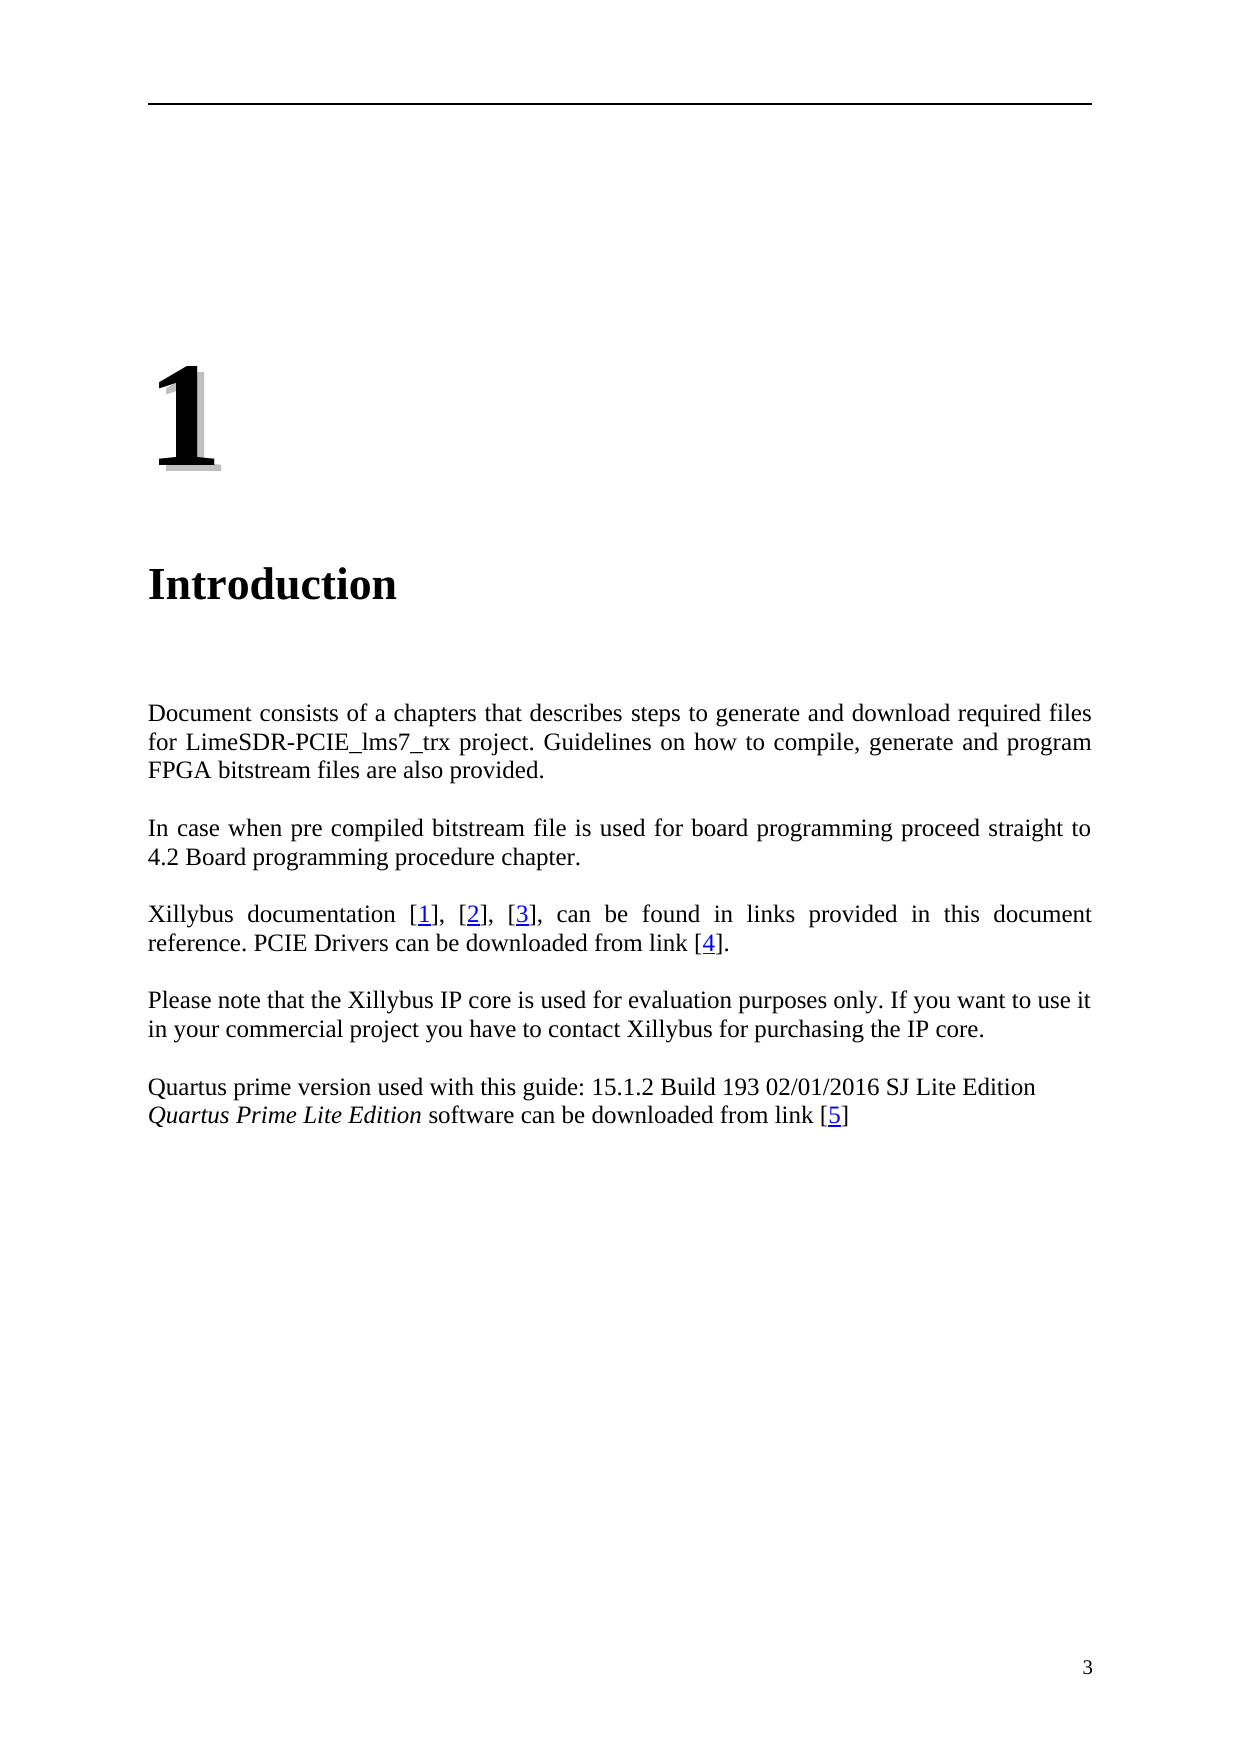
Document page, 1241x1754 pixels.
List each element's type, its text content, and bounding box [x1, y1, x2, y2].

text Document consists of a chapters that describes steps to generate and download required files for LimeSDR-PCIE_lms7_trx project. Guidelines on how to compile, generate and program FPGA bitstream files are also provided. [148, 698, 1092, 784]
text Quartus Prime Lite Edition software can be downloaded from link [5] [148, 1100, 1092, 1129]
text In case when pre compiled bitstream file is used for board programming proceed straight to 4.2 Board programming procedure chapter. [148, 813, 1092, 870]
text Quartus prime version used with this guide: 15.1.2 Build 193 02/01/2016 SJ Lite Edition [148, 1072, 1092, 1100]
text Please note that the Xillybus IP core is used for evaluation purposes only. If you want to use it in your commercial project you have to contact Xillybus for purchasing the IP core. [148, 985, 1092, 1043]
text Xillybus documentation [1], [2], [3], can be found in links provided in this document reference. PCIE Drivers can be downloaded from link [4]. [148, 899, 1092, 957]
text Introduction [148, 556, 1092, 609]
